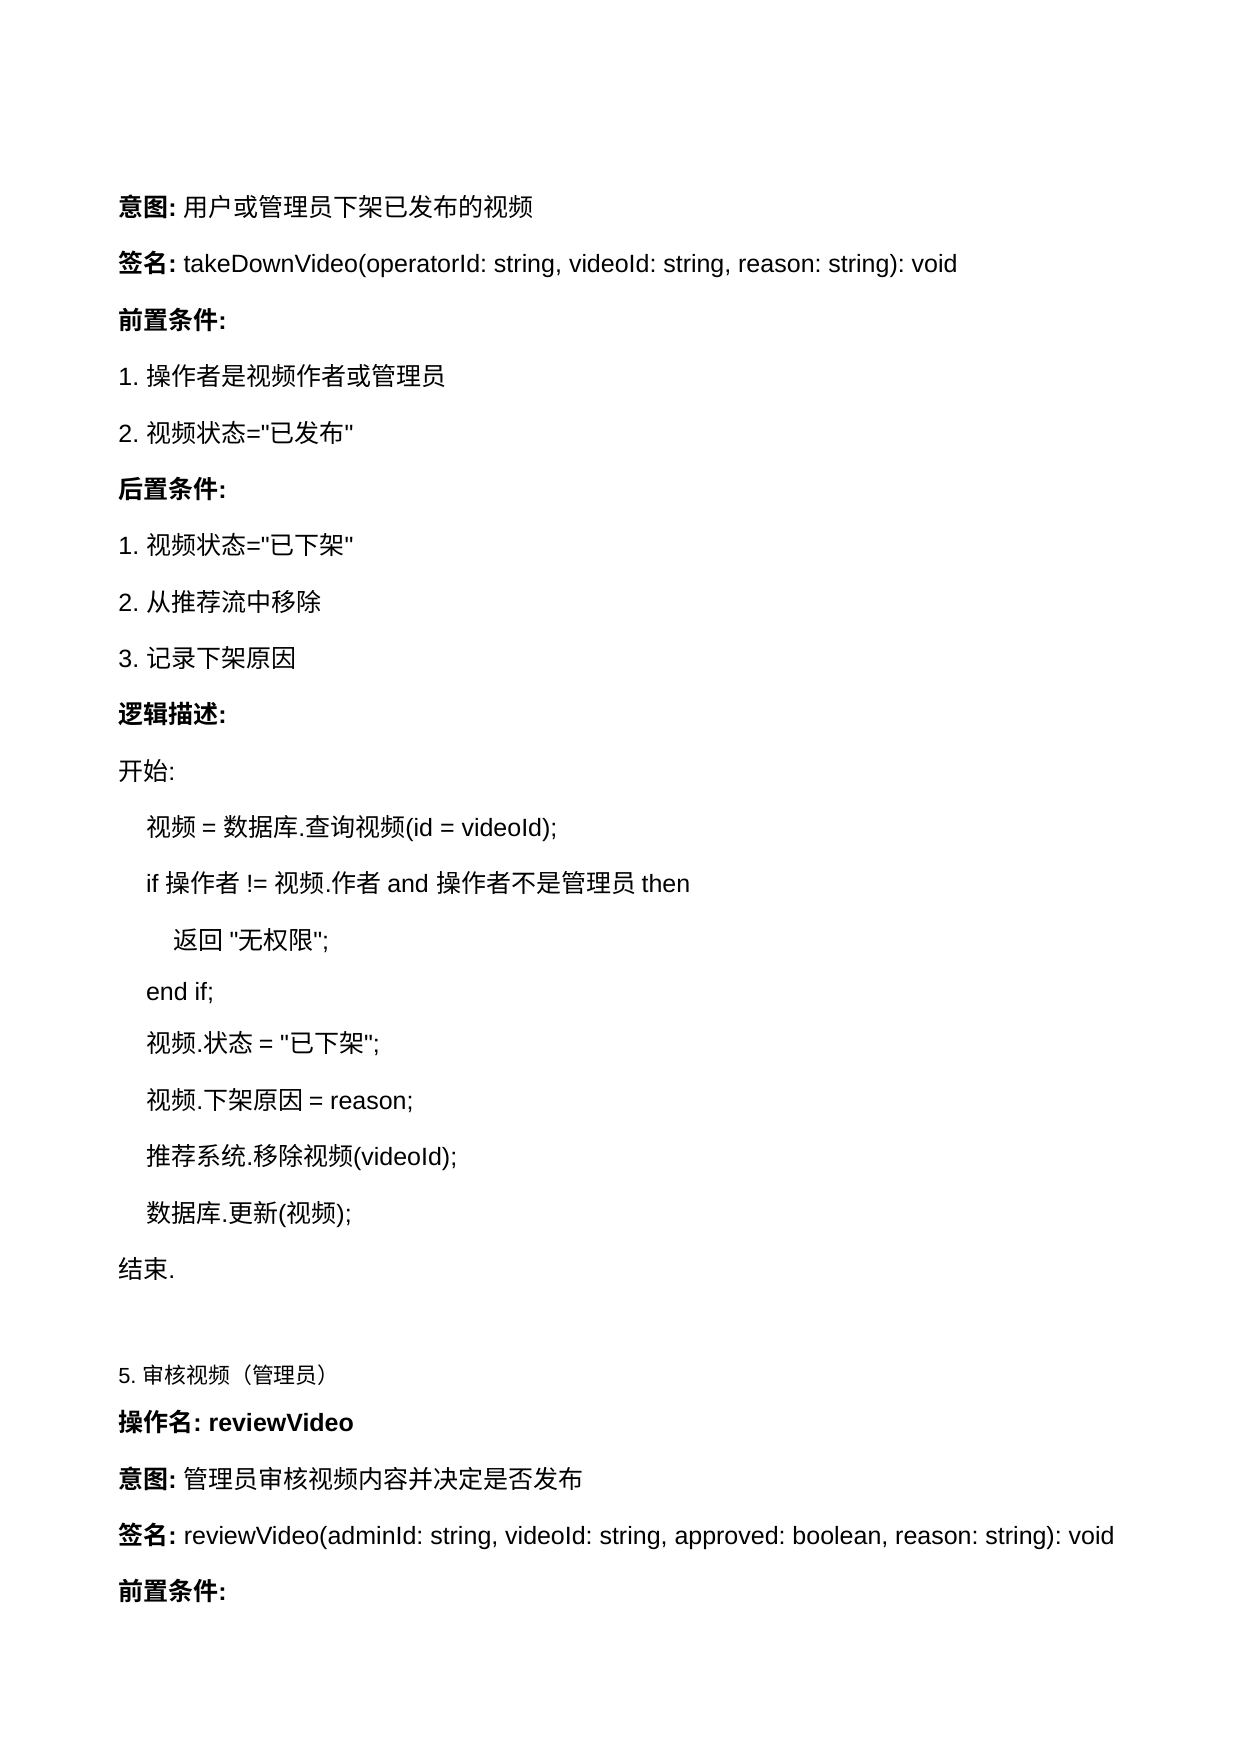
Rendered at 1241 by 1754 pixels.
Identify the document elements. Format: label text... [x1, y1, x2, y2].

text 签名: reviewVideo(adminId: string, videoId: string, approved: boolean, reason: string): void [118, 1516, 1122, 1552]
text 视频 = 数据库.查询视频(id = videoId); [118, 807, 1122, 844]
text 意图: 管理员审核视频内容并决定是否发布 [118, 1459, 1122, 1495]
text 3. 记录下架原因 [118, 638, 1122, 675]
text 2. 视频状态="已发布" [118, 413, 1122, 449]
text 视频.状态 = "已下架"; [118, 1024, 1122, 1060]
text if 操作者 != 视频.作者 and 操作者不是管理员 then [118, 864, 1122, 900]
text end if; [118, 977, 1122, 1005]
text 后置条件: [118, 469, 1122, 506]
text 推荐系统.移除视频(videoId); [118, 1137, 1122, 1173]
text 返回 "无权限"; [118, 920, 1122, 956]
text 操作名: reviewVideo [118, 1403, 1122, 1439]
text 签名: takeDownVideo(operatorId: string, videoId: string, reason: string): void [118, 244, 1122, 280]
text 前置条件: [118, 300, 1122, 337]
subtitle 审核视频（管理员） [118, 1358, 1122, 1390]
text 逻辑描述: [118, 695, 1122, 731]
text 1. 视频状态="已下架" [118, 526, 1122, 562]
text 1. 操作者是视频作者或管理员 [118, 357, 1122, 393]
text 前置条件: [118, 1572, 1122, 1608]
text 结束. [118, 1249, 1122, 1286]
text 开始: [118, 751, 1122, 787]
text 视频.下架原因 = reason; [118, 1080, 1122, 1117]
text 意图: 用户或管理员下架已发布的视频 [118, 188, 1122, 224]
text 2. 从推荐流中移除 [118, 582, 1122, 618]
text 数据库.更新(视频); [118, 1193, 1122, 1229]
